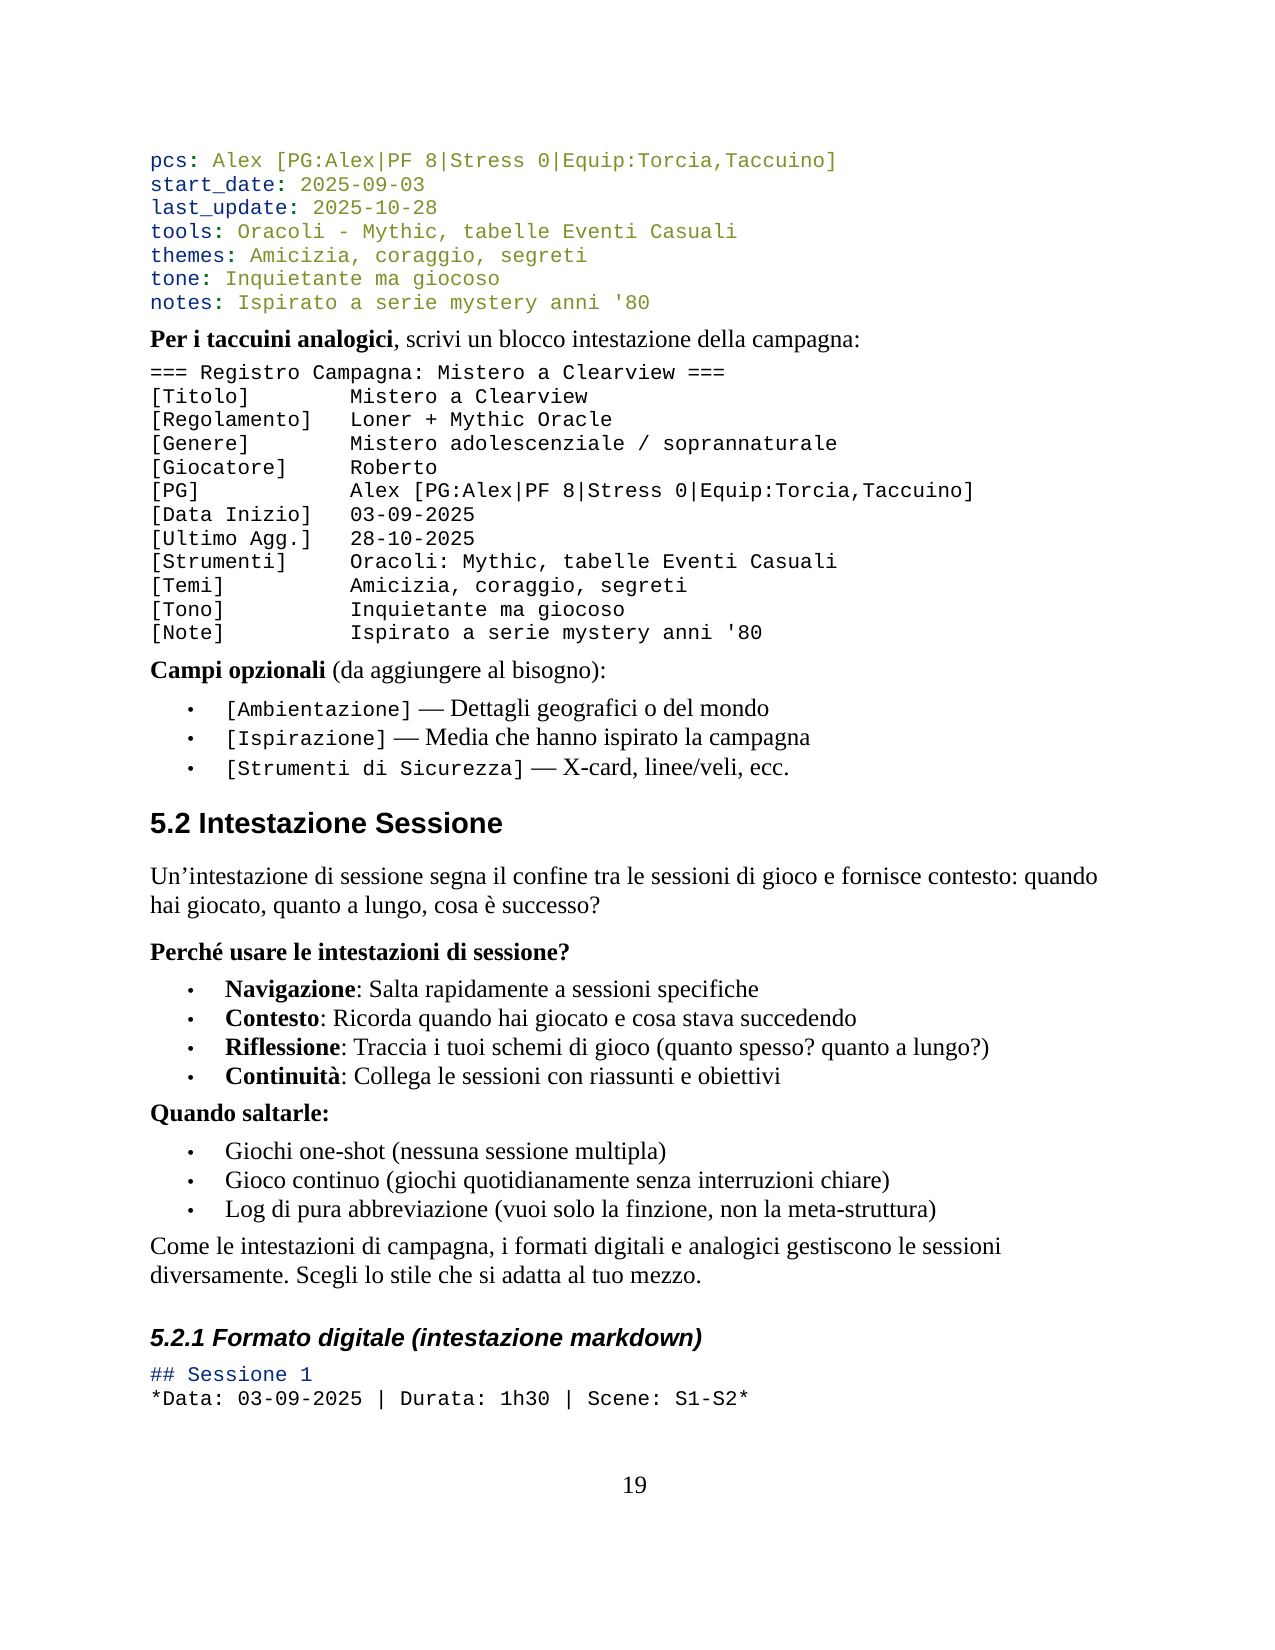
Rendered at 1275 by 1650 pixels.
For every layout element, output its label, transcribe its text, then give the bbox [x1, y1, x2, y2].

text [Temi] Amicizia, coraggio, segreti [150, 575, 1125, 599]
text start_date: 2025-09-03 [150, 174, 1125, 197]
text Per i taccuini analogici, scrivi un blocco intestazione della campagna: [150, 324, 1125, 353]
subtitle 5.2.1 Formato digitale (intestazione markdown) [150, 1323, 1125, 1351]
list [Ambientazione] — Dettagli geografici o del mondo [187, 693, 1125, 722]
text === Registro Campagna: Mistero a Clearview === [150, 362, 1125, 386]
text [Giocatore] Roberto [150, 457, 1125, 480]
list Contesto: Ricorda quando hai giocato e cosa stava succedendo [187, 1003, 1125, 1032]
text themes: Amicizia, coraggio, segreti [150, 244, 1125, 268]
text Un’intestazione di sessione segna il confine tra le sessioni di gioco e fornisce contesto: quando hai giocato, quanto a lungo, cosa è successo? [150, 861, 1125, 919]
list Riflessione: Traccia i tuoi schemi di gioco (quanto spesso? quanto a lungo?) [187, 1032, 1125, 1061]
text [Strumenti] Oracoli: Mythic, tabelle Eventi Casuali [150, 551, 1125, 575]
text tools: Oracoli - Mythic, tabelle Eventi Casuali [150, 221, 1125, 244]
text [Titolo] Mistero a Clearview [150, 386, 1125, 409]
text Perché usare le intestazioni di sessione? [150, 937, 1125, 966]
text [PG] Alex [PG:Alex|PF 8|Stress 0|Equip:Torcia,Taccuino] [150, 480, 1125, 504]
text pcs: Alex [PG:Alex|PF 8|Stress 0|Equip:Torcia,Taccuino] [150, 150, 1125, 174]
text *Data: 03-09-2025 | Durata: 1h30 | Scene: S1-S2* [150, 1387, 1125, 1411]
list [Ispirazione] — Media che hanno ispirato la campagna [187, 722, 1125, 752]
text tone: Inquietante ma giocoso [150, 268, 1125, 292]
list Giochi one-shot (nessuna sessione multipla) [187, 1136, 1125, 1165]
text Come le intestazioni di campagna, i formati digitali e analogici gestiscono le sessioni diversamente. Scegli lo stile che si adatta al tuo mezzo. [150, 1231, 1125, 1289]
text last_update: 2025-10-28 [150, 197, 1125, 221]
text Campi opzionali (da aggiungere al bisogno): [150, 655, 1125, 684]
subtitle 5.2 Intestazione Sessione [150, 806, 1125, 840]
list Continuità: Collega le sessioni con riassunti e obiettivi [187, 1061, 1125, 1089]
text notes: Ispirato a serie mystery anni '80 [150, 292, 1125, 316]
text Quando saltarle: [150, 1098, 1125, 1127]
text [Ultimo Agg.] 28-10-2025 [150, 528, 1125, 551]
text [Note] Ispirato a serie mystery anni '80 [150, 622, 1125, 646]
list Navigazione: Salta rapidamente a sessioni specifiche [187, 974, 1125, 1003]
text [Regolamento] Loner + Mythic Oracle [150, 409, 1125, 433]
text ## Sessione 1 [150, 1364, 1125, 1387]
text [Data Inizio] 03-09-2025 [150, 504, 1125, 528]
list Log di pura abbreviazione (vuoi solo la finzione, non la meta-struttura) [187, 1194, 1125, 1222]
list Gioco continuo (giochi quotidianamente senza interruzioni chiare) [187, 1165, 1125, 1194]
text [Tono] Inquietante ma giocoso [150, 599, 1125, 622]
list [Strumenti di Sicurezza] — X-card, linee/veli, ecc. [187, 752, 1125, 781]
text [Genere] Mistero adolescenziale / soprannaturale [150, 433, 1125, 457]
